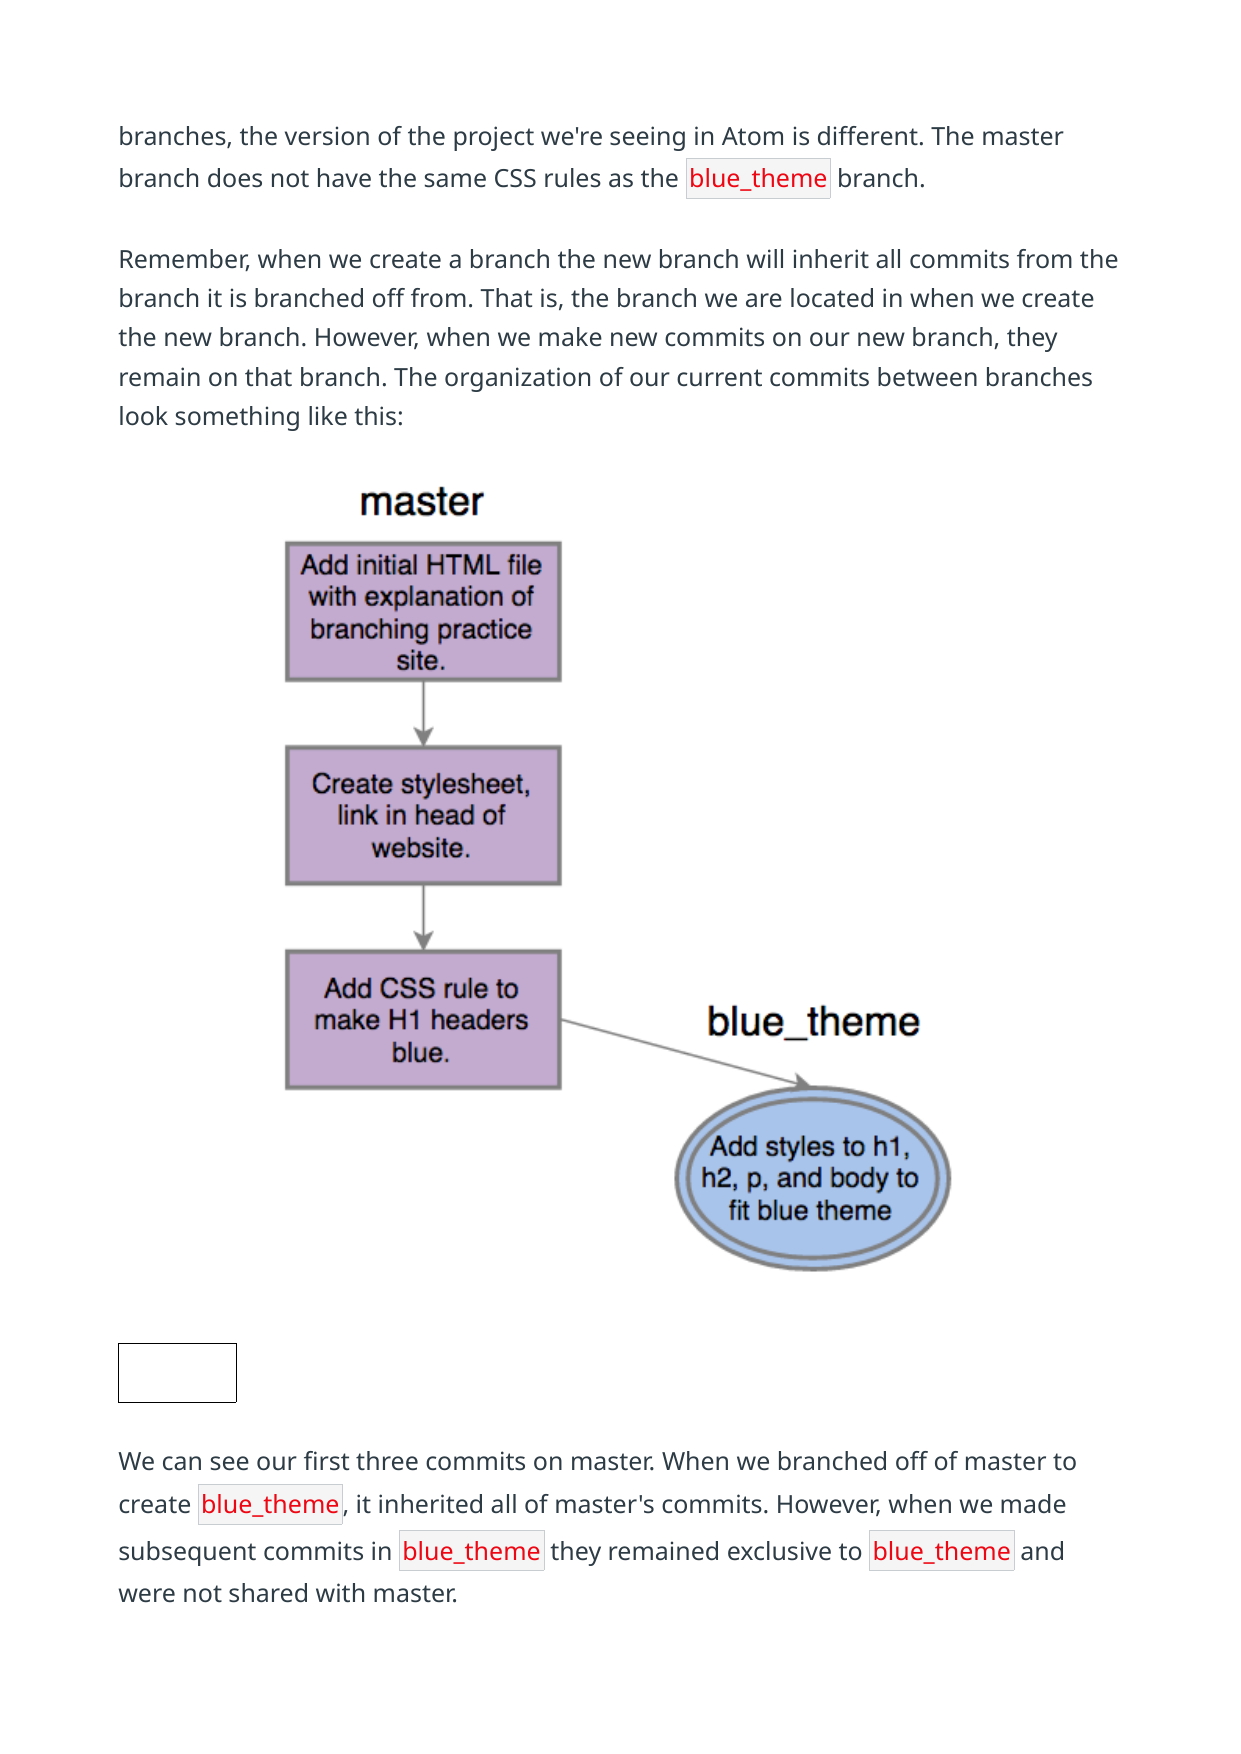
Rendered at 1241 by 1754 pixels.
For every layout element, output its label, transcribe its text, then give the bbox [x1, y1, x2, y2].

text branches, the version of the project we're seeing in Atom is different. The master branch does not have the same CSS rules as the blue_theme branch. [118, 118, 1122, 198]
text Remember, when we create a branch the new branch will inherit all commits from the branch it is branched off from. That is, the branch we are located in when we create the new branch. However, when we make new commits on our new branch, they remain on that branch. The organization of our current commits between branches look something like this: [118, 242, 1122, 432]
text We can see our first three commits on master. When we branched off of master to create blue_theme, it inherited all of master's commits. However, when we made subsequent commits in blue_theme they remained exclusive to blue_theme and were not shared with master. [118, 1444, 1122, 1609]
picture [226, 456, 1014, 1339]
